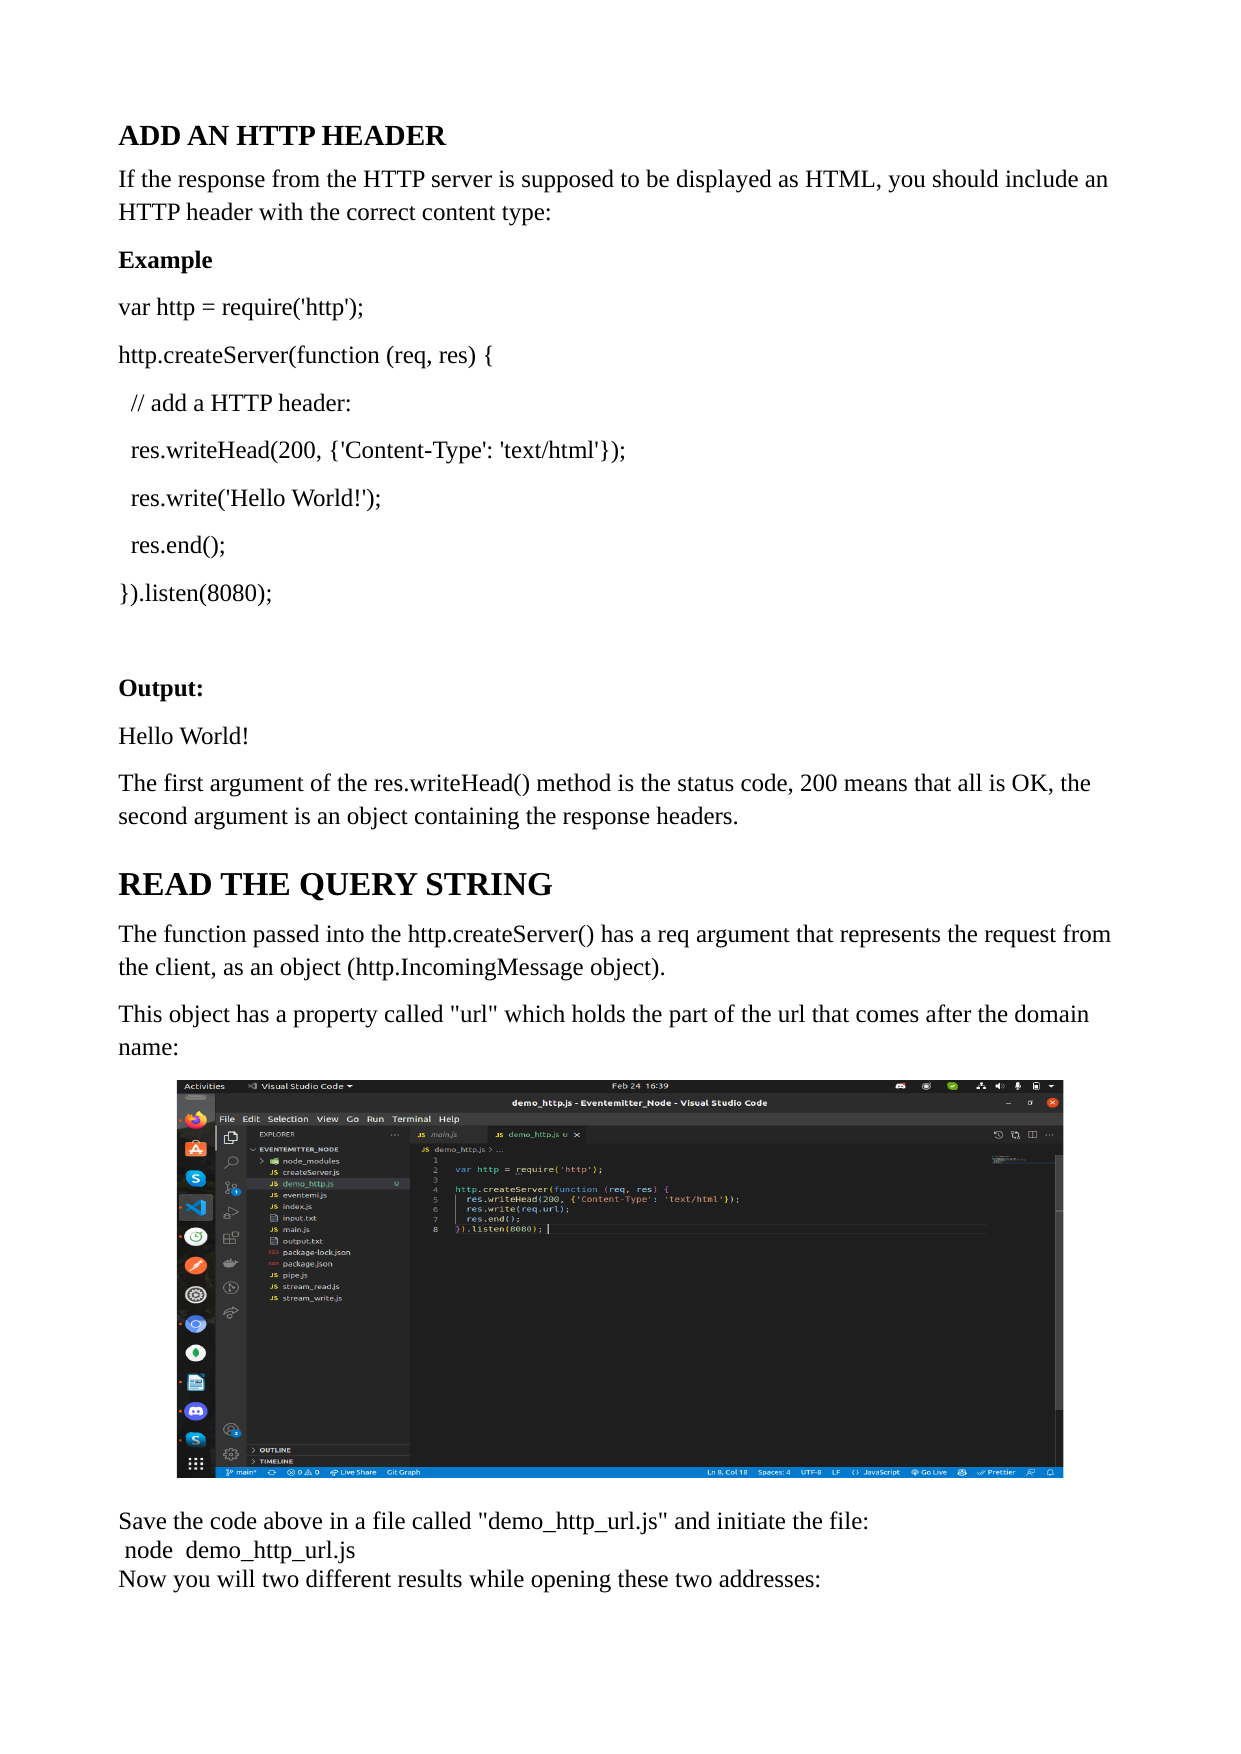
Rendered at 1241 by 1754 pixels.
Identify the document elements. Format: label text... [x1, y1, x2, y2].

text // add a HTTP header: [118, 388, 1122, 416]
text Example [118, 245, 1122, 273]
text If the response from the HTTP server is supposed to be displayed as HTML, you should include an HTTP header with the correct content type: [118, 164, 1122, 226]
picture [176, 1080, 1064, 1478]
text node demo_http_url.js [118, 1535, 1122, 1564]
text The first argument of the res.writeHead() method is the status code, 200 means that all is OK, the second argument is an object containing the response headers. [118, 768, 1122, 830]
text res.writeHead(200, {'Content-Type': 'text/html'}); [118, 435, 1122, 464]
text Hello World! [118, 721, 1122, 749]
text http.createServer(function (req, res) { [118, 340, 1122, 369]
text The function passed into the http.createServer() has a req argument that represents the request from the client, as an object (http.IncomingMessage object). [118, 919, 1122, 980]
text Now you will two different results while opening these two addresses: [118, 1564, 1122, 1593]
text Output: [118, 673, 1122, 702]
subtitle ADD AN HTTP HEADER [118, 118, 1122, 152]
subtitle READ THE QUERY STRING [118, 865, 1122, 903]
text }).listen(8080); [118, 578, 1122, 607]
text res.write('Hello World!'); [118, 483, 1122, 512]
text var http = require('http'); [118, 292, 1122, 321]
text This object has a property called "url" which holds the part of the url that comes after the domain name: [118, 999, 1122, 1061]
text res.end(); [118, 530, 1122, 559]
text Save the code above in a file called "demo_http_url.js" and initiate the file: [118, 1506, 1122, 1535]
